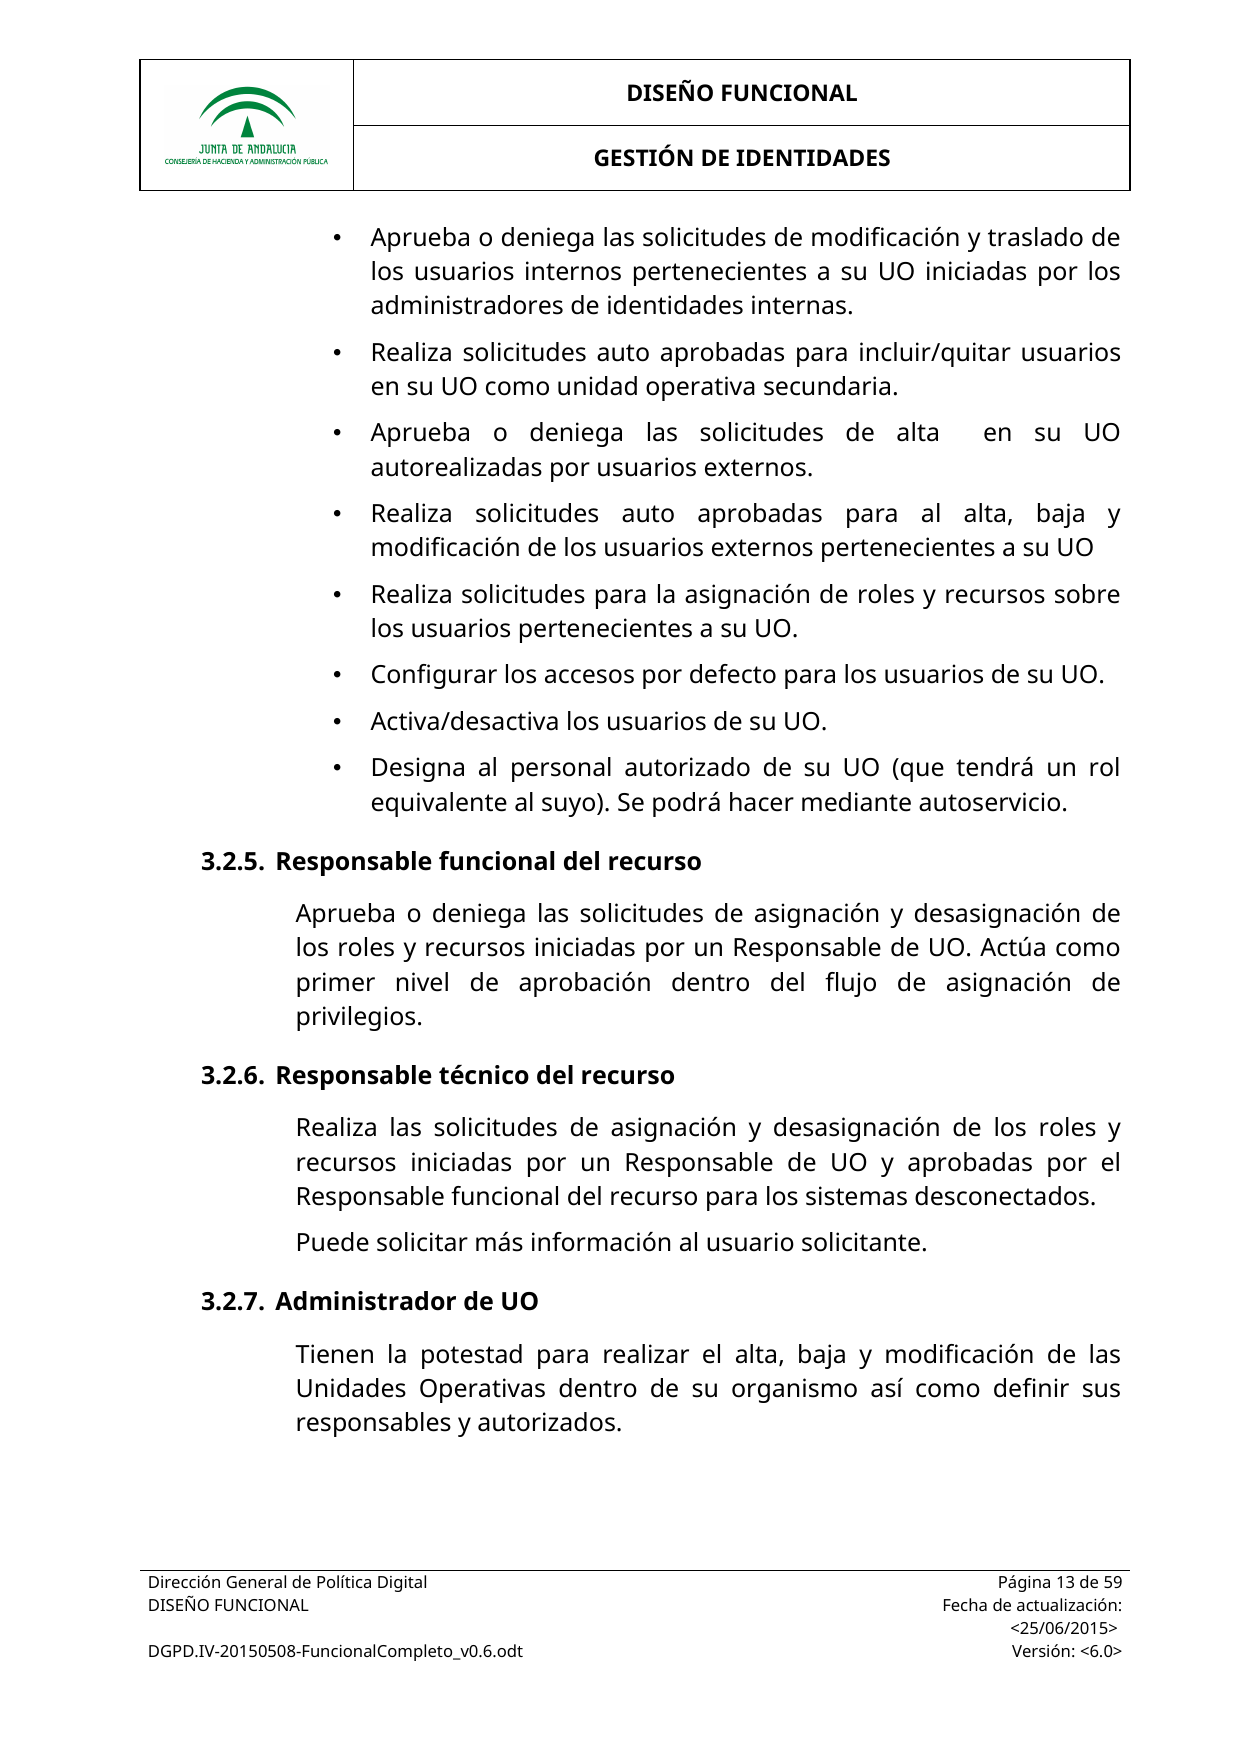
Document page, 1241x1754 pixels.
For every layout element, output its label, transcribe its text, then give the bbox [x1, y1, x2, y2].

list Aprueba o deniega las solicitudes de alta en su UO autorealizadas por usuarios externos. [333, 415, 1122, 483]
picture [164, 85, 330, 165]
list Designa al personal autorizado de su UO (que tendrá un rol equivalente al suyo). Se podrá hacer mediante autoservicio. [333, 750, 1122, 818]
subtitle Administrador de UO [201, 1284, 1122, 1318]
subtitle Responsable funcional del recurso [201, 843, 1122, 877]
list Configurar los accesos por defecto para los usuarios de su UO. [333, 657, 1122, 691]
text Aprueba o deniega las solicitudes de asignación y desasignación de los roles y recursos iniciadas por un Responsable de UO. Actúa como primer nivel de aprobación dentro del flujo de asignación de privilegios. [295, 896, 1122, 1032]
list Activa/desactiva los usuarios de su UO. [333, 703, 1122, 738]
text Puede solicitar más información al usuario solicitante. [295, 1225, 1122, 1259]
list Aprueba o deniega las solicitudes de modificación y traslado de los usuarios internos pertenecientes a su UO iniciadas por los administradores de identidades internas. [333, 220, 1122, 322]
list Realiza solicitudes para la asignación de roles y recursos sobre los usuarios pertenecientes a su UO. [333, 576, 1122, 644]
text Tienen la potestad para realizar el alta, baja y modificación de las Unidades Operativas dentro de su organismo así como definir sus responsables y autorizados. [295, 1337, 1122, 1439]
list Realiza solicitudes auto aprobadas para incluir/quitar usuarios en su UO como unidad operativa secundaria. [333, 334, 1122, 403]
subtitle Responsable técnico del recurso [201, 1057, 1122, 1091]
text Realiza las solicitudes de asignación y desasignación de los roles y recursos iniciadas por un Responsable de UO y aprobadas por el Responsable funcional del recurso para los sistemas desconectados. [295, 1110, 1122, 1212]
list Realiza solicitudes auto aprobadas para al alta, baja y modificación de los usuarios externos pertenecientes a su UO [333, 496, 1122, 564]
